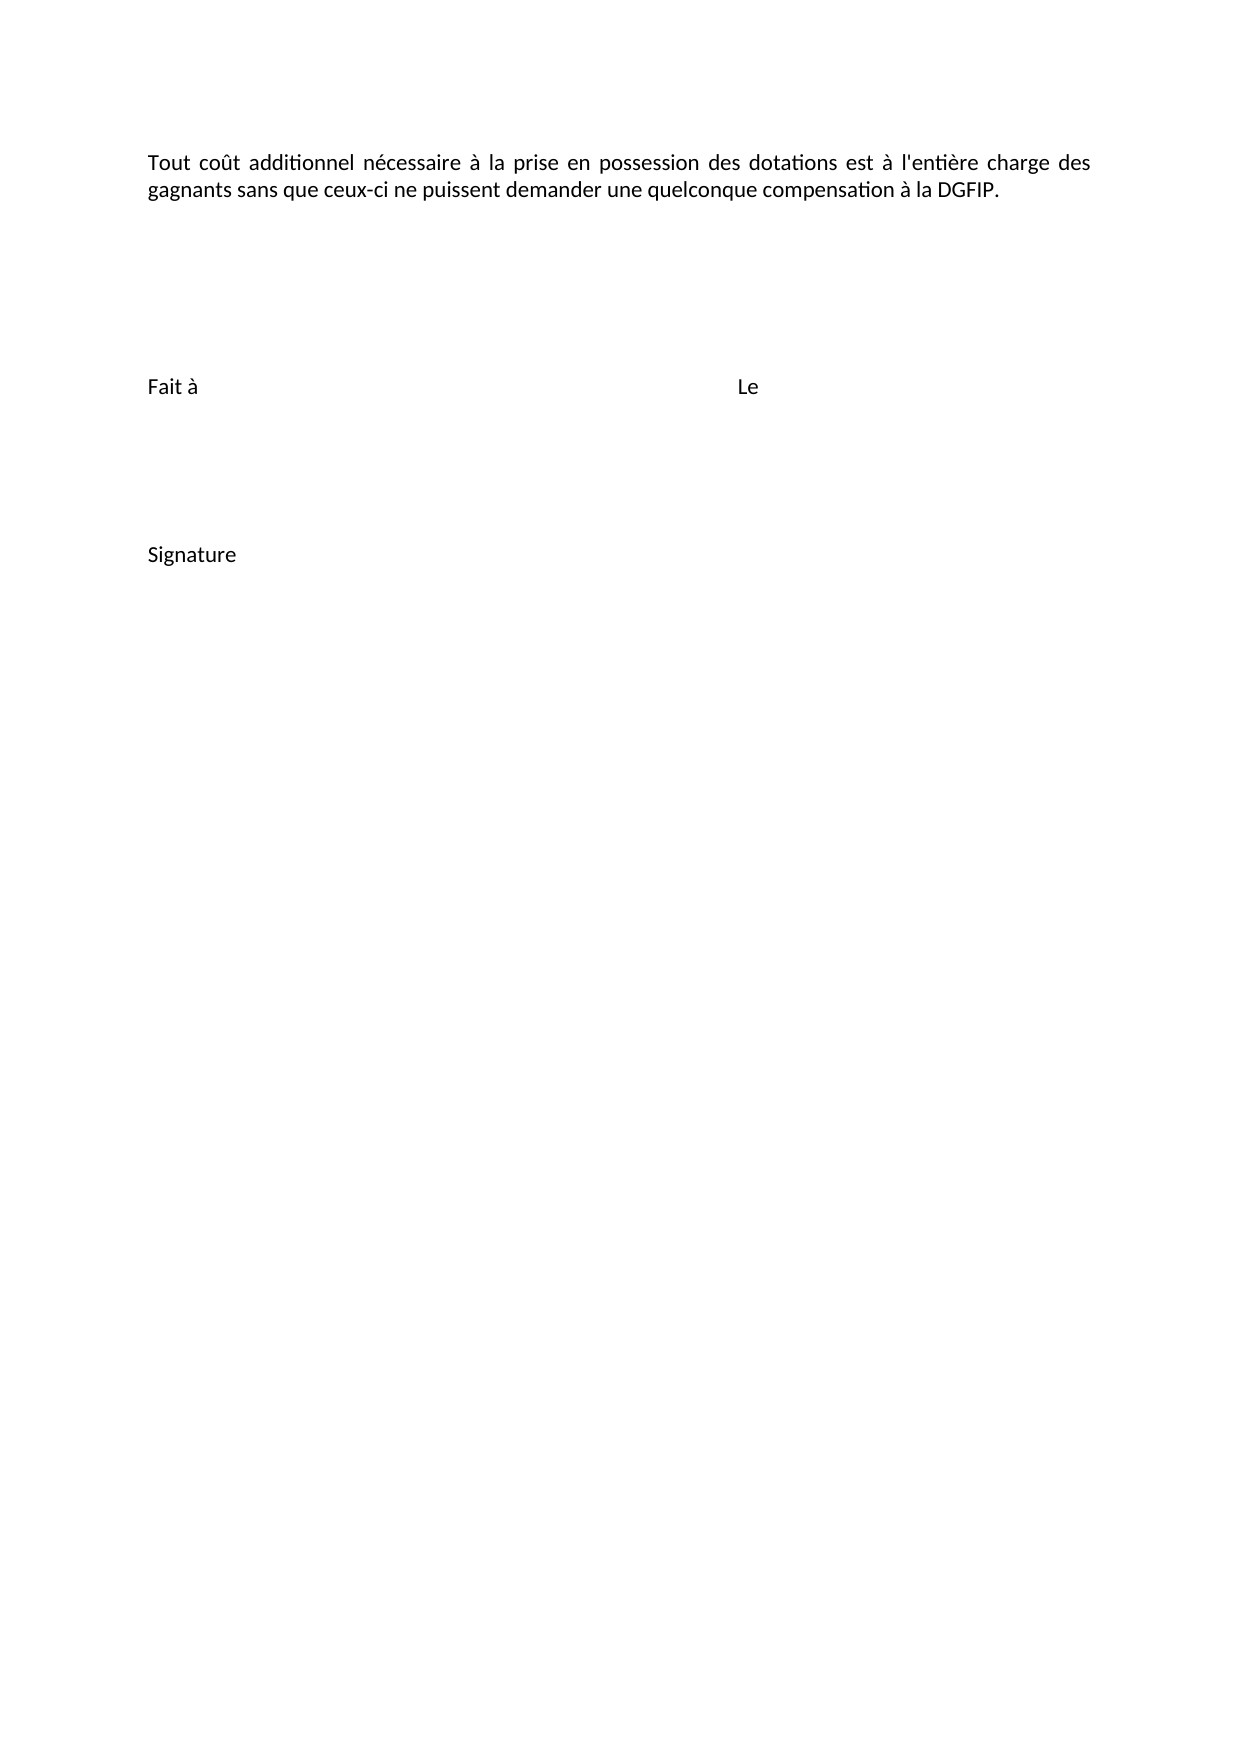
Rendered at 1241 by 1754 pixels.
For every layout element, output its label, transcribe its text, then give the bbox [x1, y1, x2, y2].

text Signature [148, 541, 1093, 569]
text Fait à Le [148, 372, 1093, 401]
text Tout coût additionnel nécessaire à la prise en possession des dotations est à l'entière charge des gagnants sans que ceux-ci ne puissent demander une quelconque compensation à la DGFIP. [148, 148, 1093, 204]
